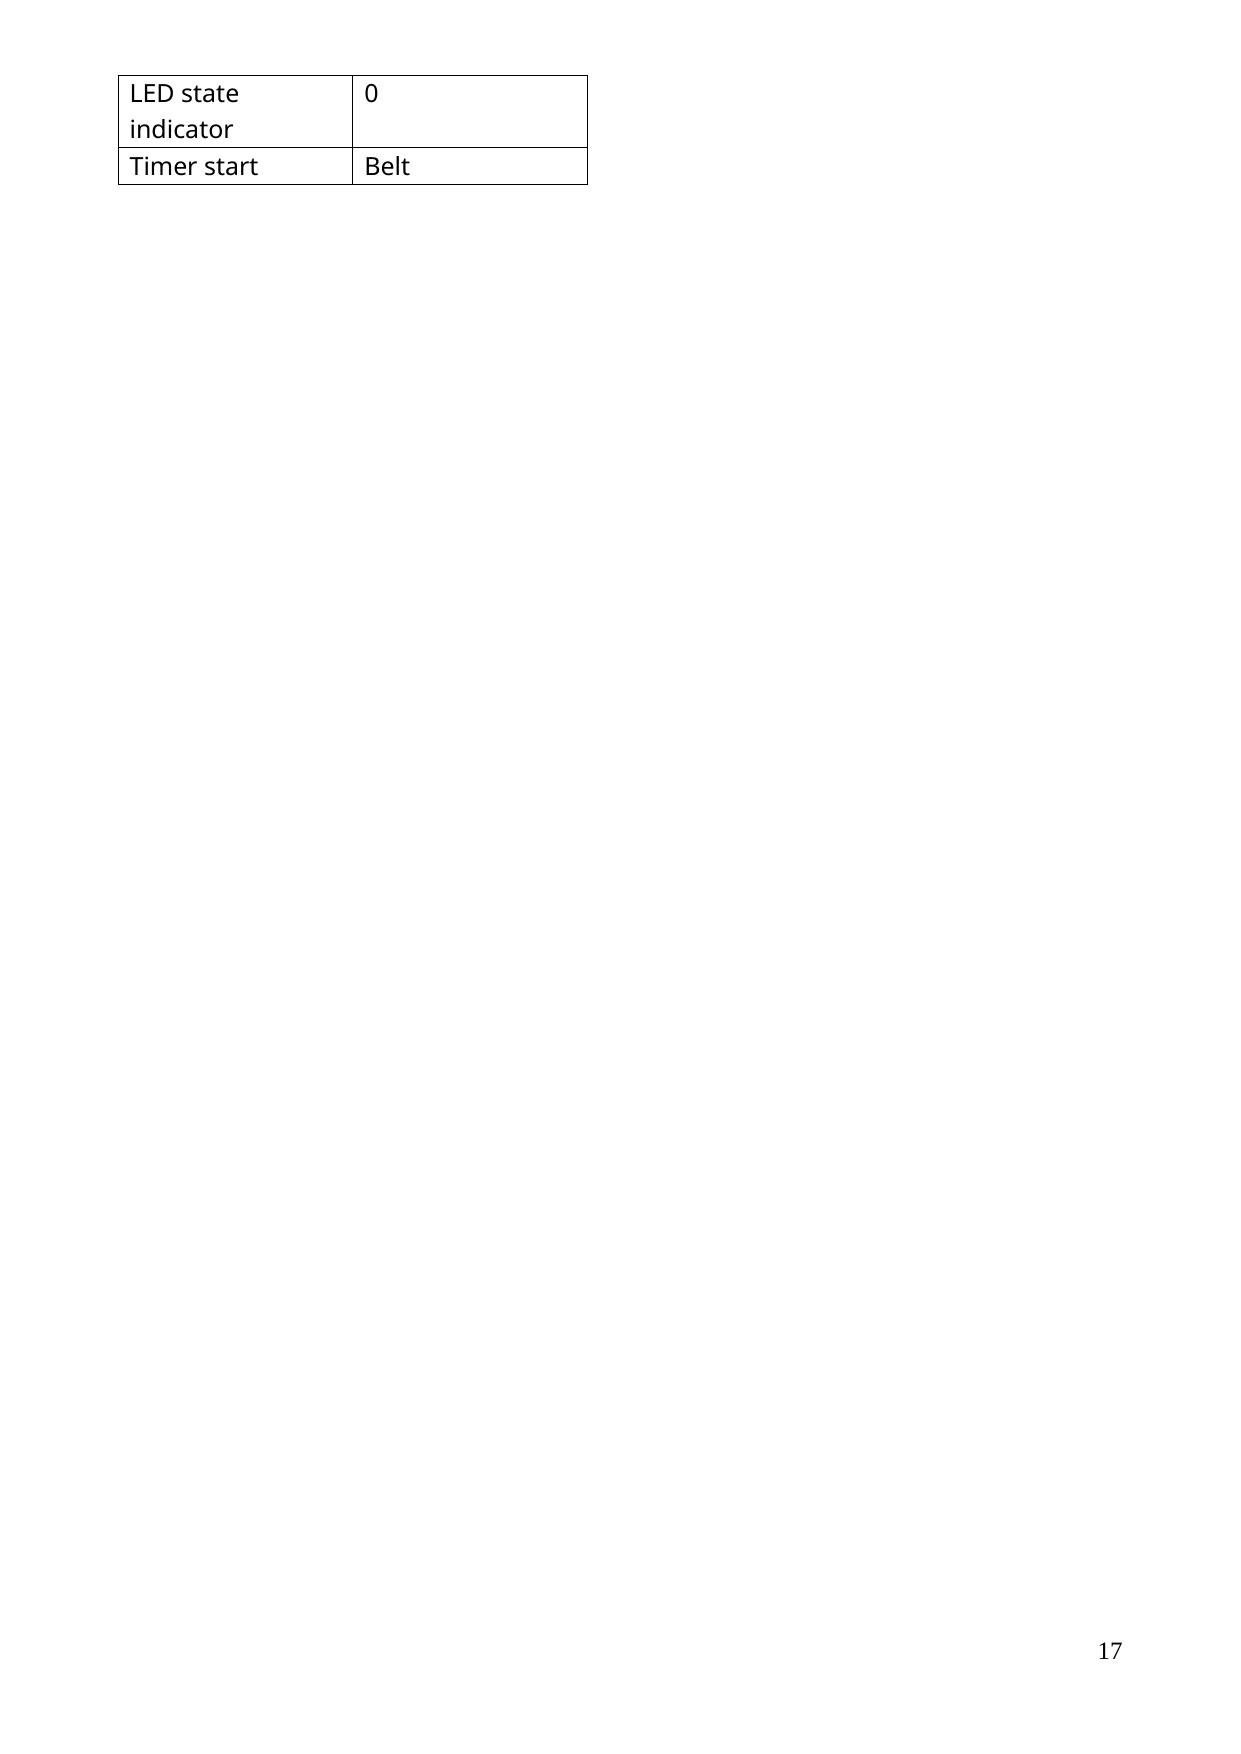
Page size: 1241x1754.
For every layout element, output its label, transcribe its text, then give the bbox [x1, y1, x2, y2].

table_cell LED state indicator [119, 76, 352, 147]
table_cell Belt [353, 148, 587, 184]
table_cell Timer start [119, 148, 352, 184]
table_cell 0 [353, 76, 587, 147]
